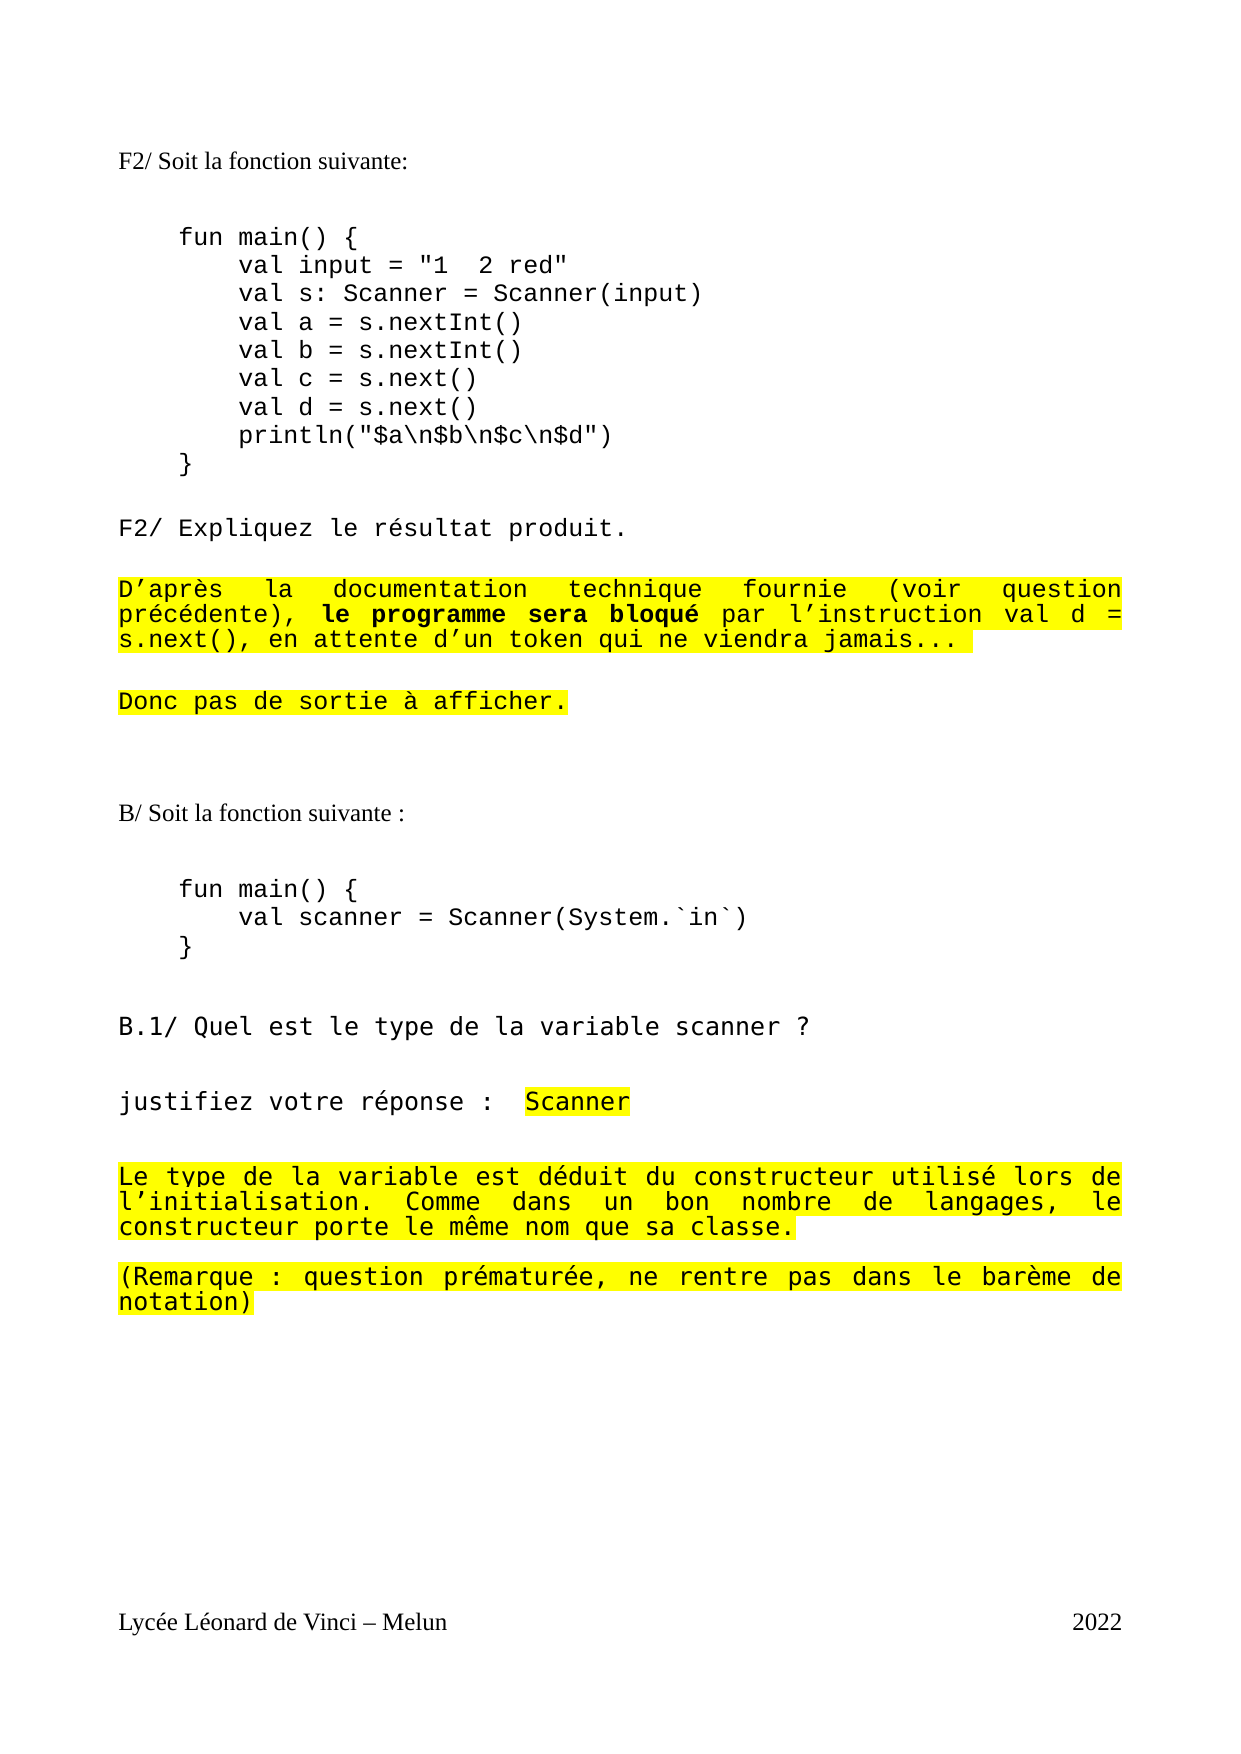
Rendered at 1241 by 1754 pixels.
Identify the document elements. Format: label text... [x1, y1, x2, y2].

text D’après la documentation technique fournie (voir question précédente), le programme sera bloqué par l’instruction val d = s.next(), en attente d’un token qui ne viendra jamais... [118, 578, 1122, 653]
text val input = "1 2 red" [118, 252, 1122, 281]
text } [118, 933, 1122, 962]
text (Remarque : question prématurée, ne rentre pas dans le barème de notation) [118, 1265, 1122, 1315]
text val d = s.next() [118, 394, 1122, 422]
text F2/ Expliquez le résultat produit. [118, 516, 1122, 541]
text B.1/ Quel est le type de la variable scanner ? [118, 1015, 1122, 1040]
text val s: Scanner = Scanner(input) [118, 281, 1122, 309]
text B/ Soit la fonction suivante : [118, 802, 1122, 827]
text Le type de la variable est déduit du constructeur utilisé lors de l’initialisation. Comme dans un bon nombre de langages, le constructeur porte le même nom que sa classe. [118, 1165, 1122, 1240]
text F2/ Soit la fonction suivante: [118, 149, 1122, 174]
text val scanner = Scanner(System.`in`) [118, 905, 1122, 933]
text Donc pas de sortie à afficher. [118, 690, 1122, 715]
text val a = s.nextInt() [118, 309, 1122, 337]
text val b = s.nextInt() [118, 337, 1122, 366]
text fun main() { [118, 877, 1122, 905]
text val c = s.next() [118, 366, 1122, 394]
text println("$a\n$b\n$c\n$d") [118, 422, 1122, 451]
text justifiez votre réponse : Scanner [118, 1090, 1122, 1115]
text fun main() { [118, 224, 1122, 252]
text } [118, 451, 1122, 479]
